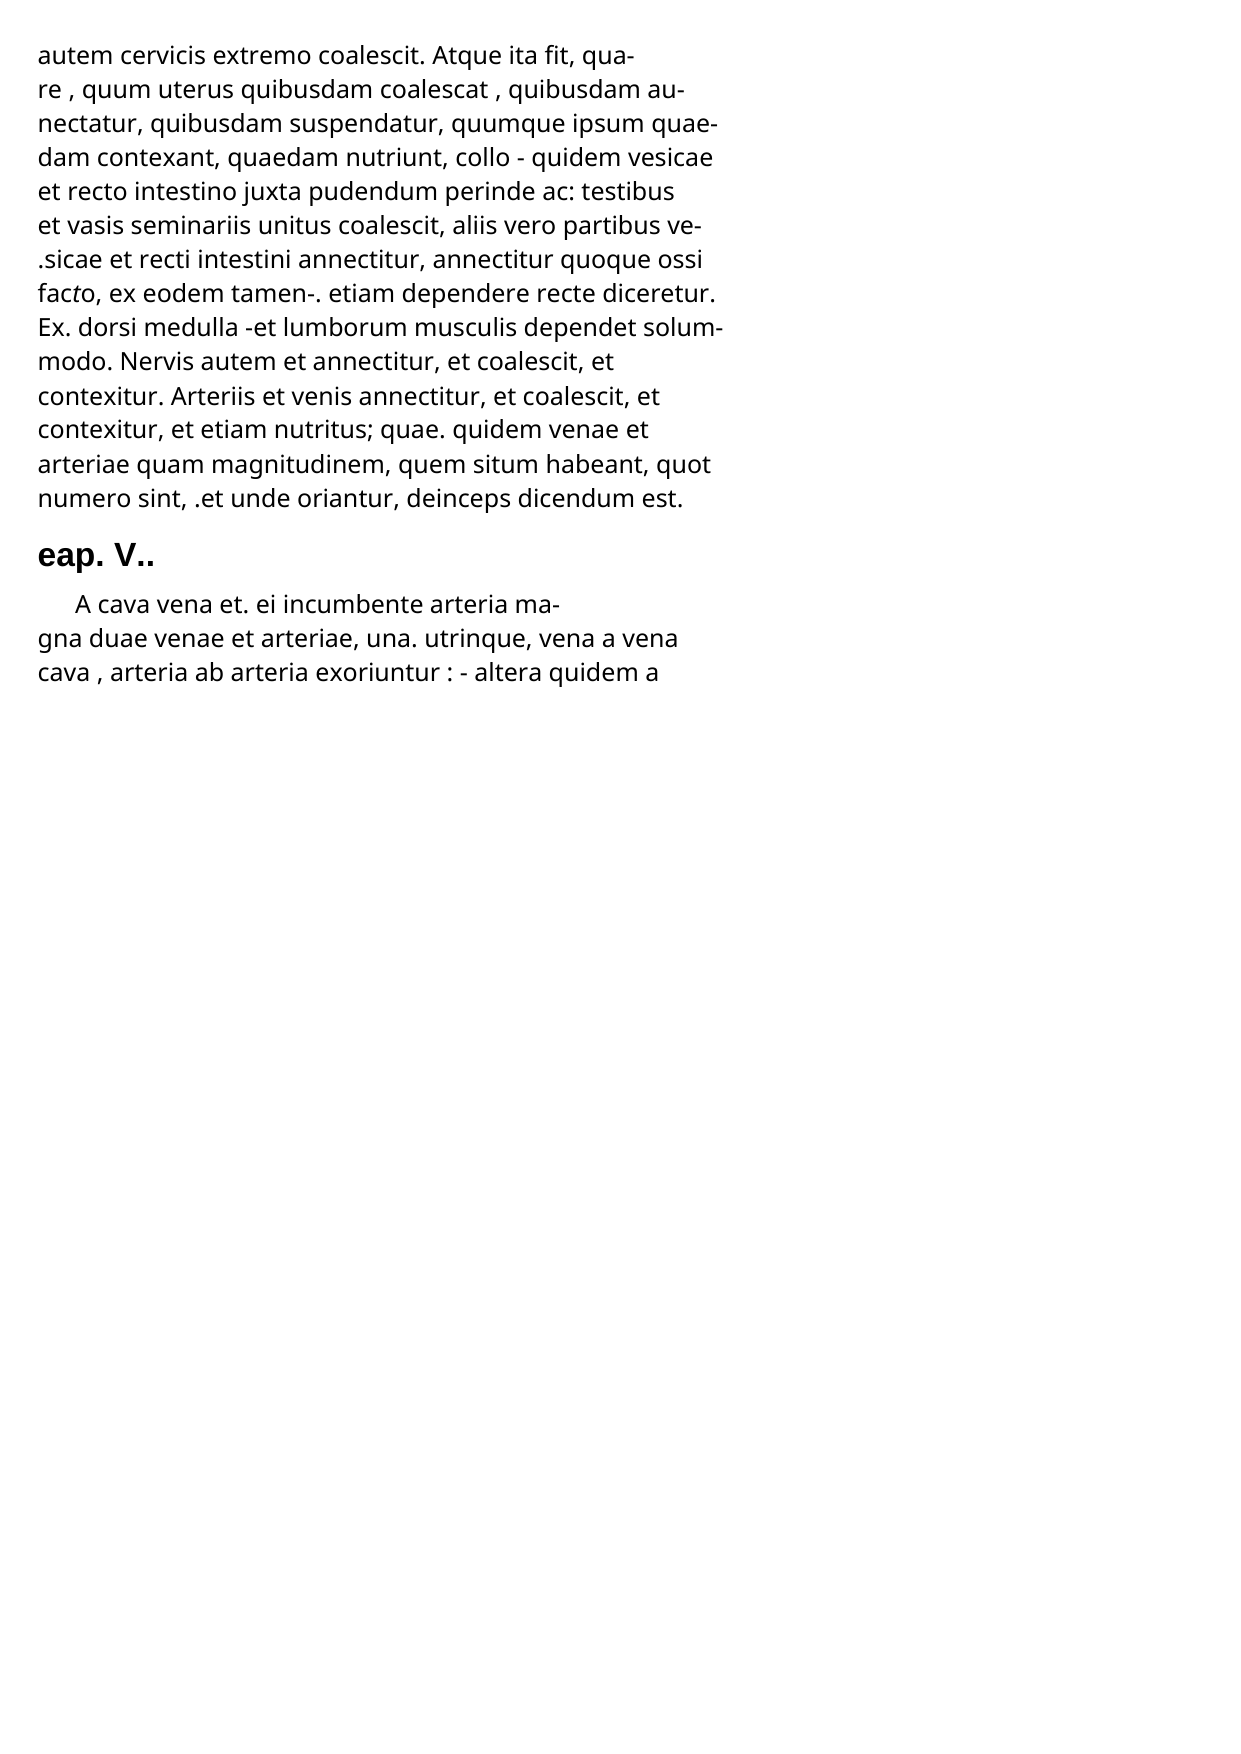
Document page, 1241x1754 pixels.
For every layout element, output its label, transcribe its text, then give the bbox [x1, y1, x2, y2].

text A cava vena et. ei incumbente arteria ma- gna duae venae et arteriae, una. utrinque, vena a vena cava , arteria ab arteria exoriuntur : - altera quidem a [37, 586, 1203, 688]
subtitle eap. V.. [37, 535, 1203, 574]
text autem cervicis extremo coalescit. Atque ita fit, qua- re , quum uterus quibusdam coalescat , quibusdam au- nectatur, quibusdam suspendatur, quumque ipsum quae- dam contexant, quaedam nutriunt, collo - quidem vesicae et recto intestino juxta pudendum perinde ac: testibus et vasis seminariis unitus coalescit, aliis vero partibus ve- .sicae et recti intestini annectitur, annectitur quoque ossi facto, ex eodem tamen-. etiam dependere recte diceretur. Ex. dorsi medulla -et lumborum musculis dependet solum- modo. Nervis autem et annectitur, et coalescit, et contexitur. Arteriis et venis annectitur, et coalescit, et contexitur, et etiam nutritus; quae. quidem venae et arteriae quam magnitudinem, quem situm habeant, quot numero sint, .et unde oriantur, deinceps dicendum est. [37, 37, 1203, 514]
